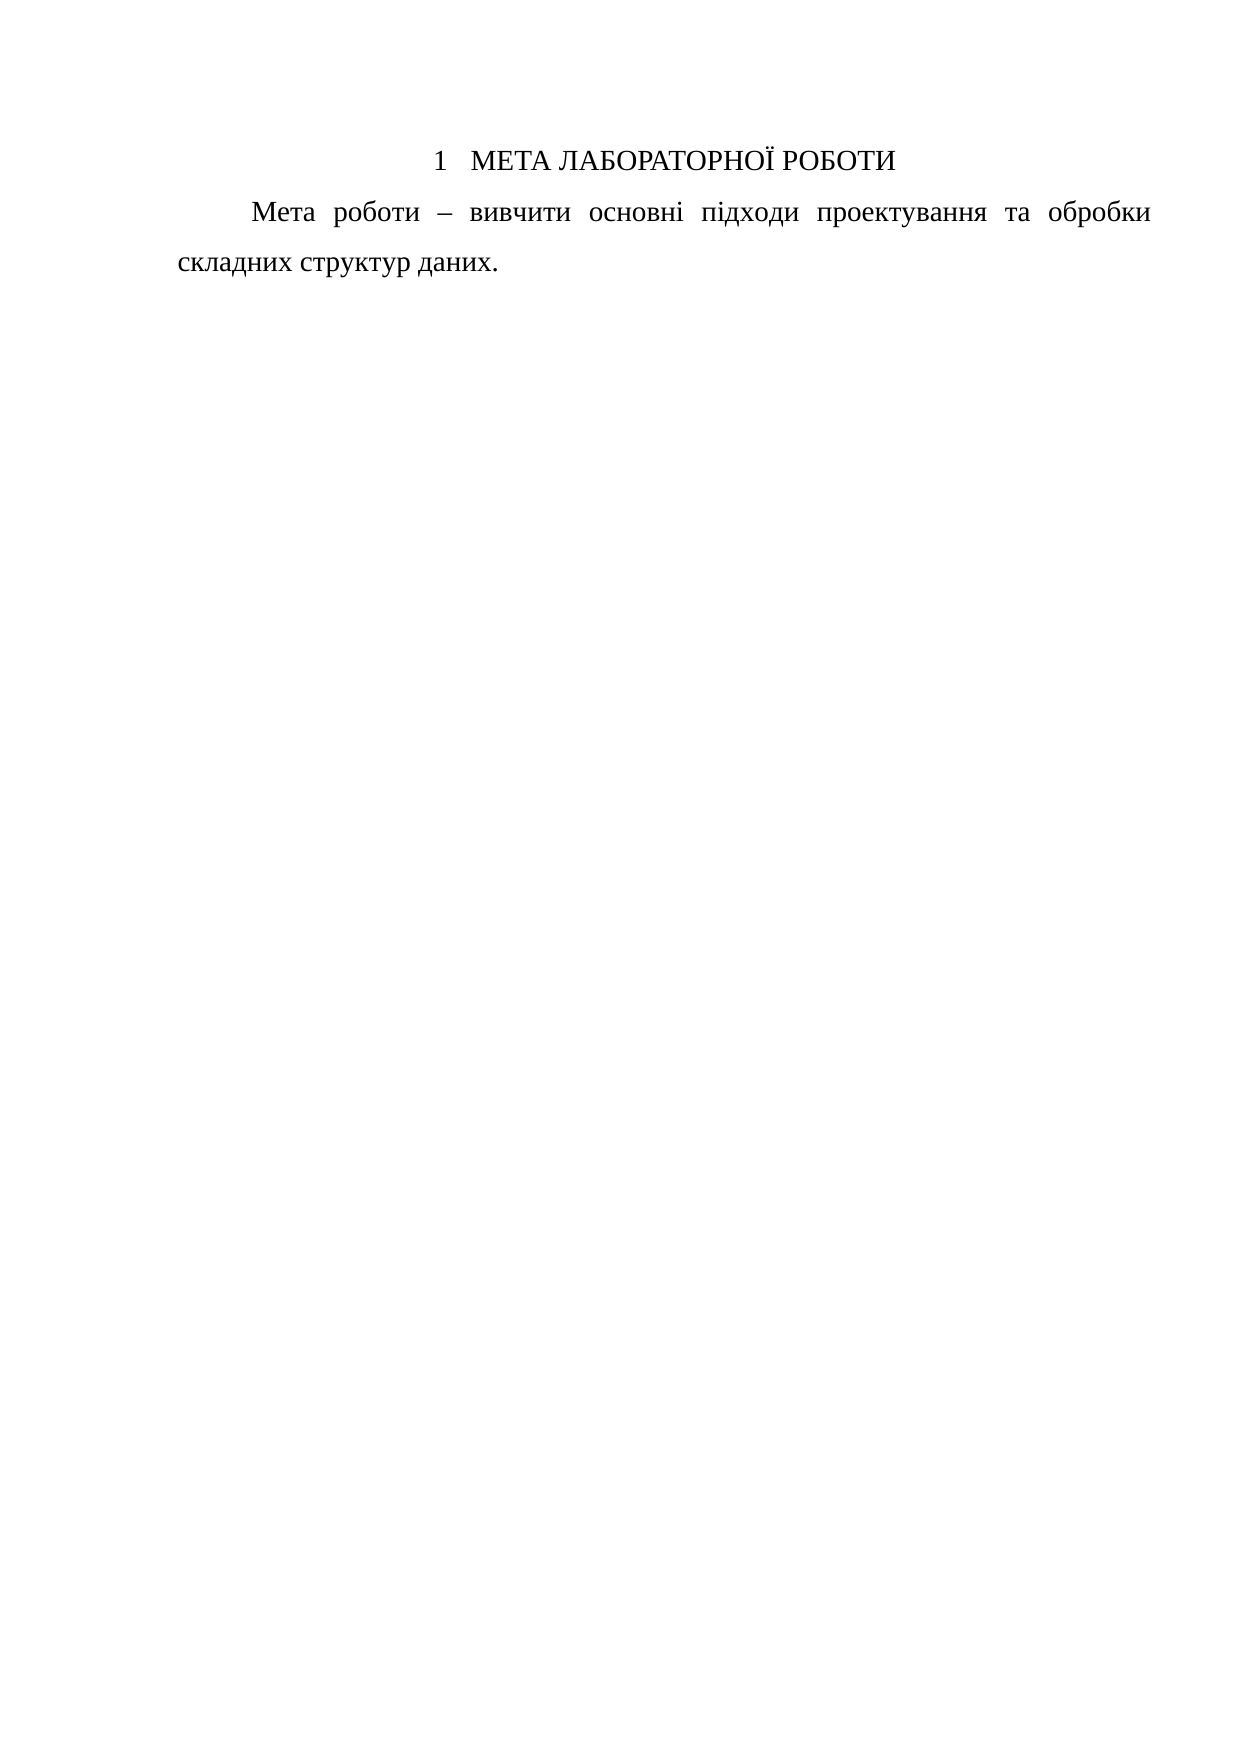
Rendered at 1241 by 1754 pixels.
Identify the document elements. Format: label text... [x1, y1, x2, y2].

text Мета роботи – вивчити основні підходи проектування та обробки складних структур даних. [177, 194, 1152, 278]
subtitle Мета лабораторної роботи [177, 143, 1152, 177]
